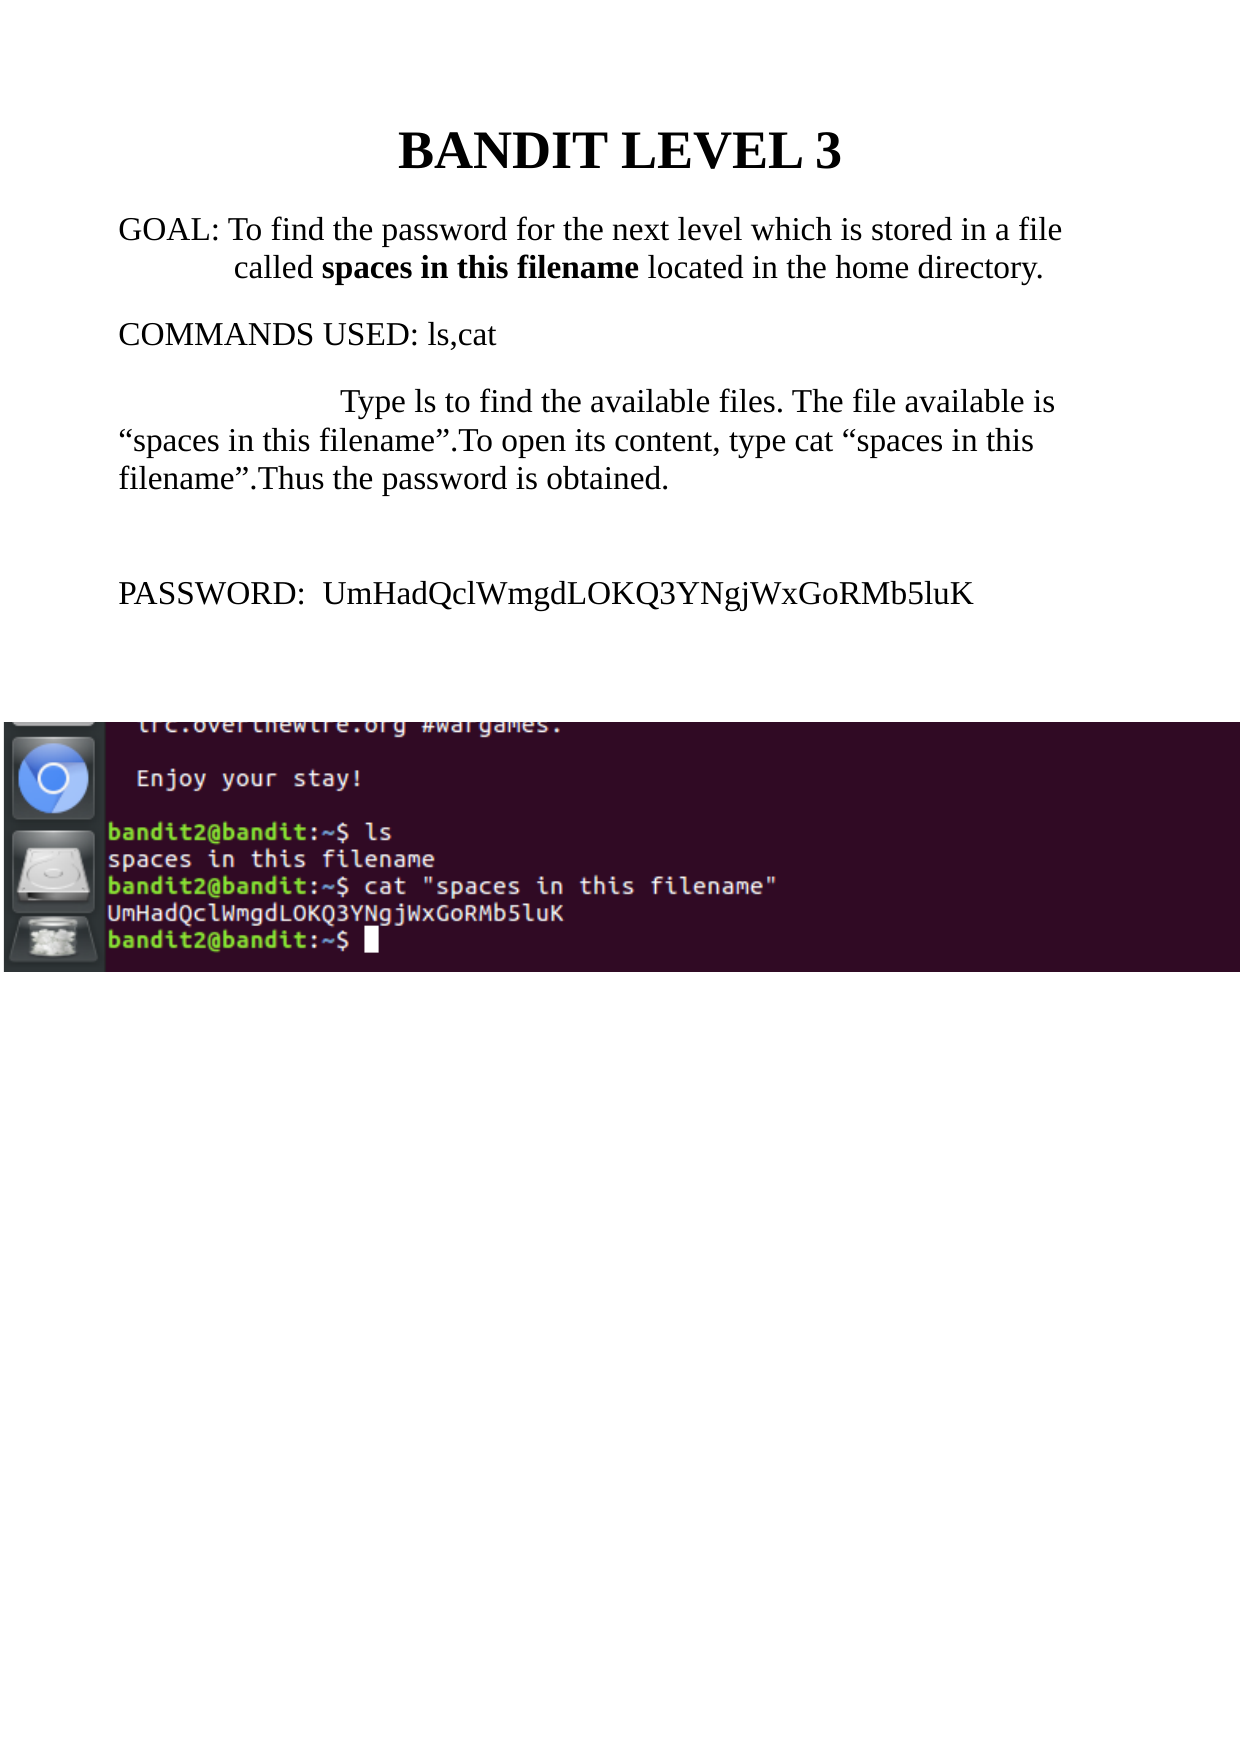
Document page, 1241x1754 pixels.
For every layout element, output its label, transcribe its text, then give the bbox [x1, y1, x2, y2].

text GOAL: To find the password for the next level which is stored in a file called spaces in this filename located in the home directory. [118, 209, 1122, 286]
text BANDIT LEVEL 3 [118, 118, 1122, 180]
text PASSWORD: UmHadQclWmgdLOKQ3YNgjWxGoRMb5luK [118, 573, 1122, 612]
text Type ls to find the available files. The file available is “spaces in this filename”.To open its content, type cat “spaces in this filename”.Thus the password is obtained. [118, 382, 1122, 497]
text COMMANDS USED: ls,cat [118, 314, 1122, 353]
